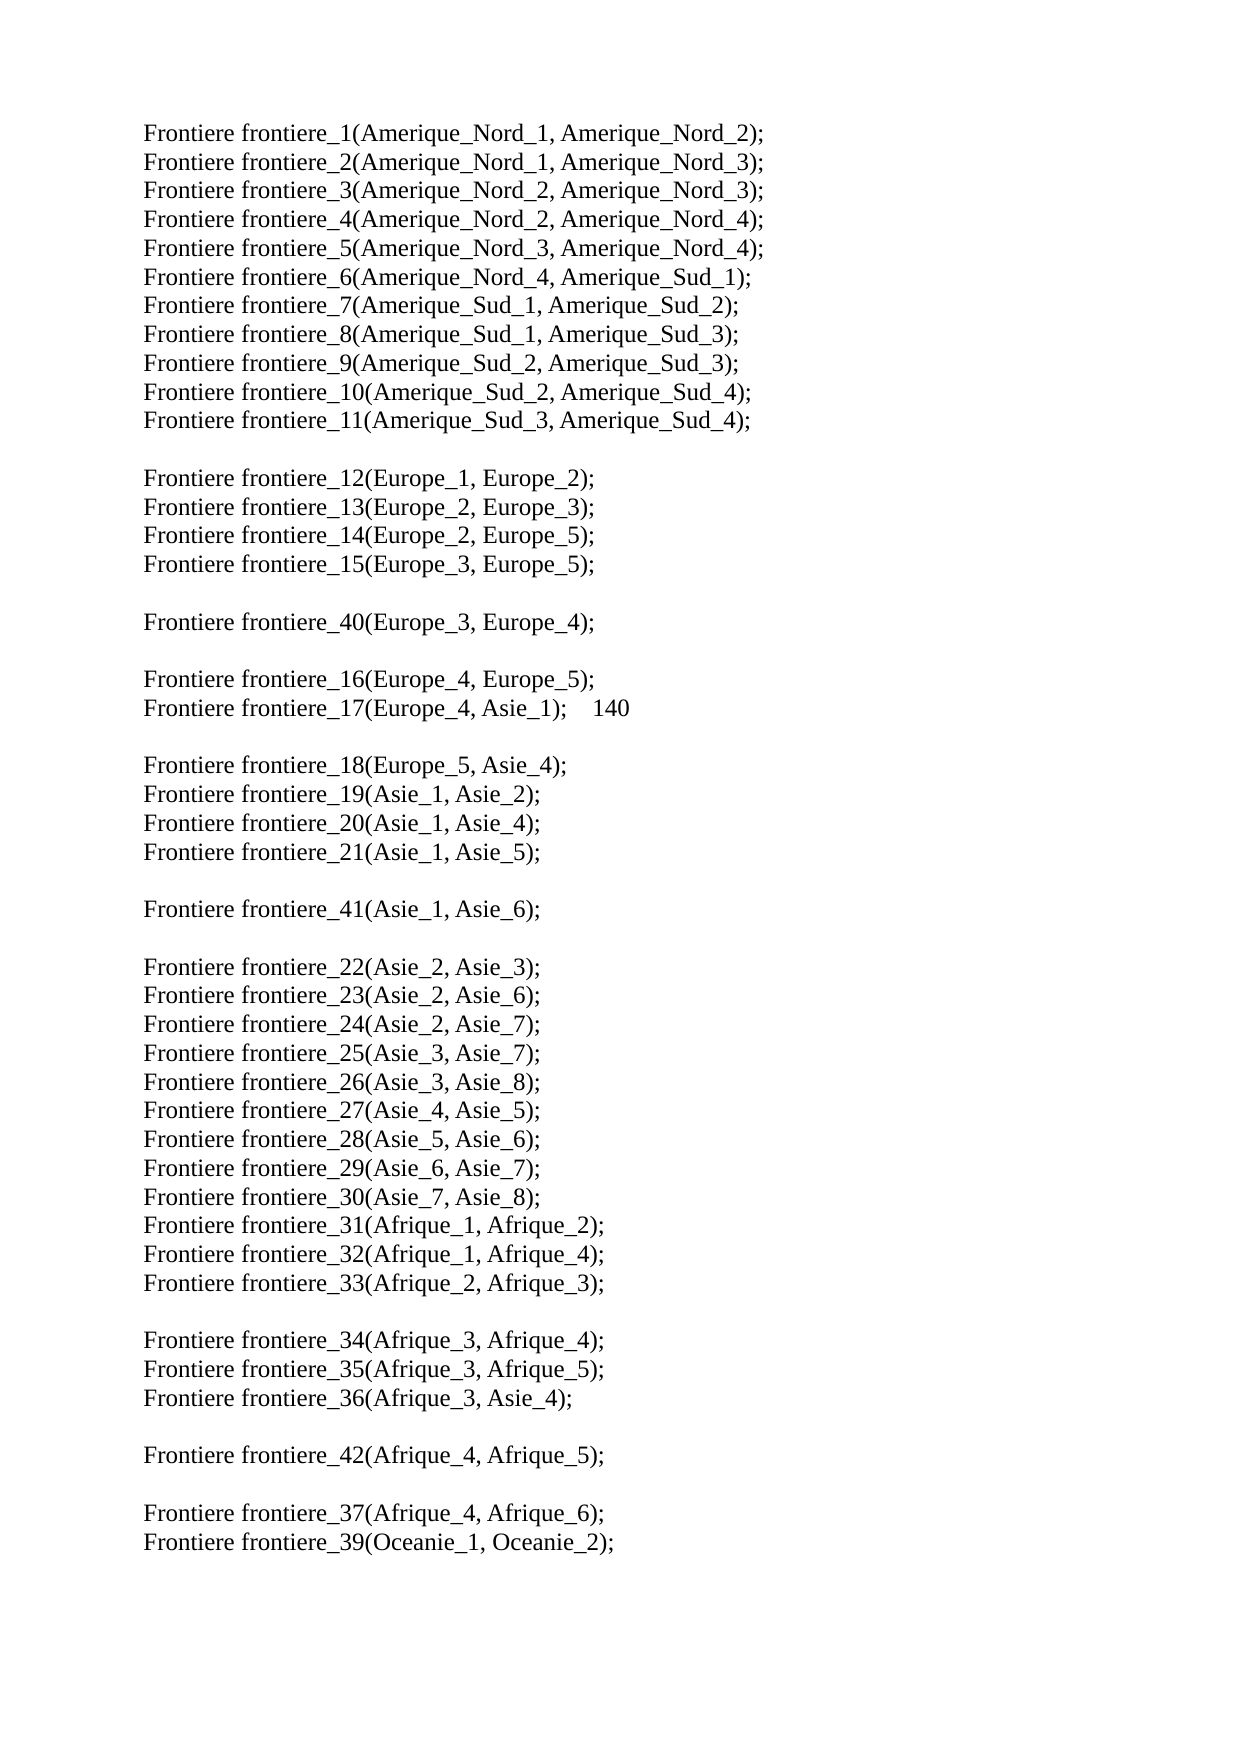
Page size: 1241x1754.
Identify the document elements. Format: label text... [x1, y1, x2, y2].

text Frontiere frontiere_3(Amerique_Nord_2, Amerique_Nord_3); [118, 176, 1122, 204]
text Frontiere frontiere_6(Amerique_Nord_4, Amerique_Sud_1); [118, 262, 1122, 291]
text Frontiere frontiere_15(Europe_3, Europe_5); [118, 549, 1122, 578]
text Frontiere frontiere_31(Afrique_1, Afrique_2); [118, 1211, 1122, 1239]
text Frontiere frontiere_13(Europe_2, Europe_3); [118, 492, 1122, 521]
text Frontiere frontiere_8(Amerique_Sud_1, Amerique_Sud_3); [118, 319, 1122, 348]
text Frontiere frontiere_33(Afrique_2, Afrique_3); [118, 1268, 1122, 1297]
text Frontiere frontiere_22(Asie_2, Asie_3); [118, 952, 1122, 981]
text Frontiere frontiere_35(Afrique_3, Afrique_5); [118, 1354, 1122, 1383]
text Frontiere frontiere_2(Amerique_Nord_1, Amerique_Nord_3); [118, 147, 1122, 176]
text Frontiere frontiere_39(Oceanie_1, Oceanie_2); [118, 1527, 1122, 1556]
text Frontiere frontiere_32(Afrique_1, Afrique_4); [118, 1239, 1122, 1268]
text Frontiere frontiere_10(Amerique_Sud_2, Amerique_Sud_4); [118, 377, 1122, 406]
text Frontiere frontiere_5(Amerique_Nord_3, Amerique_Nord_4); [118, 233, 1122, 262]
text Frontiere frontiere_19(Asie_1, Asie_2); [118, 779, 1122, 808]
text Frontiere frontiere_40(Europe_3, Europe_4); [118, 607, 1122, 636]
text Frontiere frontiere_21(Asie_1, Asie_5); [118, 837, 1122, 866]
text Frontiere frontiere_16(Europe_4, Europe_5); [118, 664, 1122, 693]
text Frontiere frontiere_12(Europe_1, Europe_2); [118, 463, 1122, 492]
text Frontiere frontiere_23(Asie_2, Asie_6); [118, 981, 1122, 1009]
text Frontiere frontiere_24(Asie_2, Asie_7); [118, 1009, 1122, 1038]
text Frontiere frontiere_30(Asie_7, Asie_8); [118, 1182, 1122, 1211]
text Frontiere frontiere_27(Asie_4, Asie_5); [118, 1096, 1122, 1124]
text Frontiere frontiere_29(Asie_6, Asie_7); [118, 1153, 1122, 1182]
text Frontiere frontiere_28(Asie_5, Asie_6); [118, 1124, 1122, 1153]
text Frontiere frontiere_25(Asie_3, Asie_7); [118, 1038, 1122, 1067]
text Frontiere frontiere_34(Afrique_3, Afrique_4); [118, 1326, 1122, 1354]
text Frontiere frontiere_9(Amerique_Sud_2, Amerique_Sud_3); [118, 348, 1122, 377]
text Frontiere frontiere_1(Amerique_Nord_1, Amerique_Nord_2); [118, 118, 1122, 147]
text Frontiere frontiere_37(Afrique_4, Afrique_6); [118, 1498, 1122, 1527]
text Frontiere frontiere_18(Europe_5, Asie_4); [118, 751, 1122, 779]
text Frontiere frontiere_7(Amerique_Sud_1, Amerique_Sud_2); [118, 291, 1122, 319]
text Frontiere frontiere_26(Asie_3, Asie_8); [118, 1067, 1122, 1096]
text Frontiere frontiere_41(Asie_1, Asie_6); [118, 894, 1122, 923]
text Frontiere frontiere_4(Amerique_Nord_2, Amerique_Nord_4); [118, 204, 1122, 233]
text Frontiere frontiere_11(Amerique_Sud_3, Amerique_Sud_4); [118, 406, 1122, 434]
text Frontiere frontiere_14(Europe_2, Europe_5); [118, 521, 1122, 549]
text Frontiere frontiere_17(Europe_4, Asie_1); 140 [118, 693, 1122, 722]
text Frontiere frontiere_36(Afrique_3, Asie_4); [118, 1383, 1122, 1412]
text Frontiere frontiere_42(Afrique_4, Afrique_5); [118, 1441, 1122, 1469]
text Frontiere frontiere_20(Asie_1, Asie_4); [118, 808, 1122, 837]
